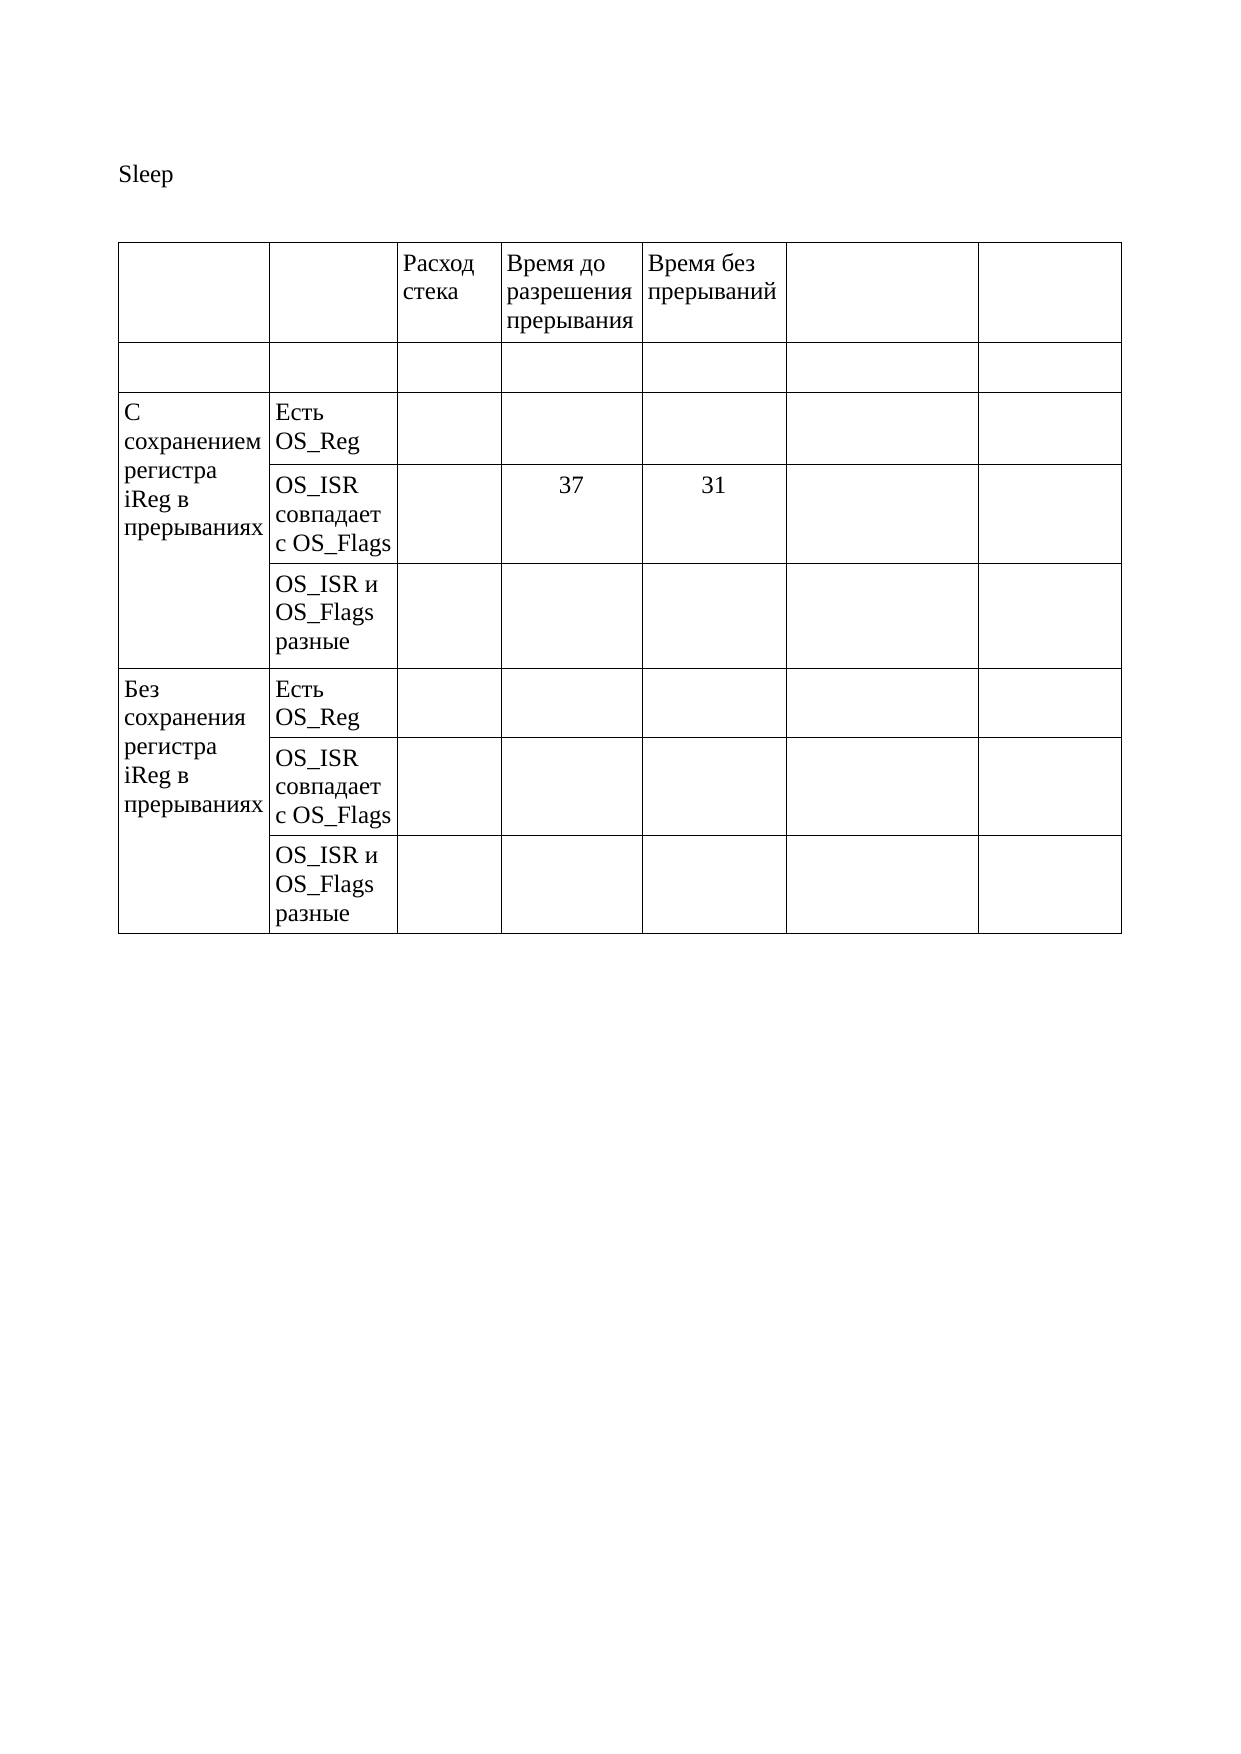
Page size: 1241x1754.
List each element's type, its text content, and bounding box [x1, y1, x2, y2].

table_cell [979, 564, 1121, 668]
table_cell [502, 738, 642, 835]
table_cell [979, 669, 1121, 737]
table_cell OS_ISR и OS_Flags разные [270, 836, 397, 932]
table_cell [398, 393, 501, 464]
table_cell [502, 669, 642, 737]
table_cell [502, 343, 642, 392]
table_cell Без сохранения регистра iReg в прерываниях [119, 669, 269, 932]
table_cell [502, 564, 642, 668]
table_cell [643, 669, 786, 737]
table_cell [270, 343, 397, 392]
table_cell Есть OS_Reg [270, 669, 397, 737]
table_cell OS_ISR и OS_Flags разные [270, 564, 397, 668]
table_cell [398, 669, 501, 737]
table_cell [398, 738, 501, 835]
table_cell [979, 738, 1121, 835]
table_cell [643, 343, 786, 392]
table_header [119, 243, 269, 342]
table_cell [398, 465, 501, 563]
table_cell 37 [502, 465, 642, 563]
table_cell [119, 343, 269, 392]
table_cell [787, 393, 978, 464]
table_cell 31 [643, 465, 786, 563]
table_cell [979, 836, 1121, 932]
table_header [787, 243, 978, 342]
table_cell OS_ISR совпадает с OS_Flags [270, 465, 397, 563]
table_cell [787, 836, 978, 932]
table_cell [787, 738, 978, 835]
table_cell С сохранением регистра iReg в прерываниях [119, 393, 269, 668]
table_header [270, 243, 397, 342]
table_cell [787, 343, 978, 392]
table_cell [643, 738, 786, 835]
table_cell Есть OS_Reg [270, 393, 397, 464]
table_cell [787, 669, 978, 737]
table_cell [398, 836, 501, 932]
table_cell [398, 564, 501, 668]
text Sleep [118, 159, 1122, 188]
table_cell [643, 393, 786, 464]
table_cell [643, 564, 786, 668]
table_cell OS_ISR совпадает с OS_Flags [270, 738, 397, 835]
table_cell [979, 393, 1121, 464]
table_header Время без прерываний [643, 243, 786, 342]
table_cell [979, 343, 1121, 392]
table_cell [787, 564, 978, 668]
table_cell [398, 343, 501, 392]
table_cell [979, 465, 1121, 563]
table_cell [502, 393, 642, 464]
table_cell [502, 836, 642, 932]
table_cell [787, 465, 978, 563]
table_header Время до разрешения прерывания [502, 243, 642, 342]
table_header [979, 243, 1121, 342]
table_header Расход стека [398, 243, 501, 342]
table_cell [643, 836, 786, 932]
